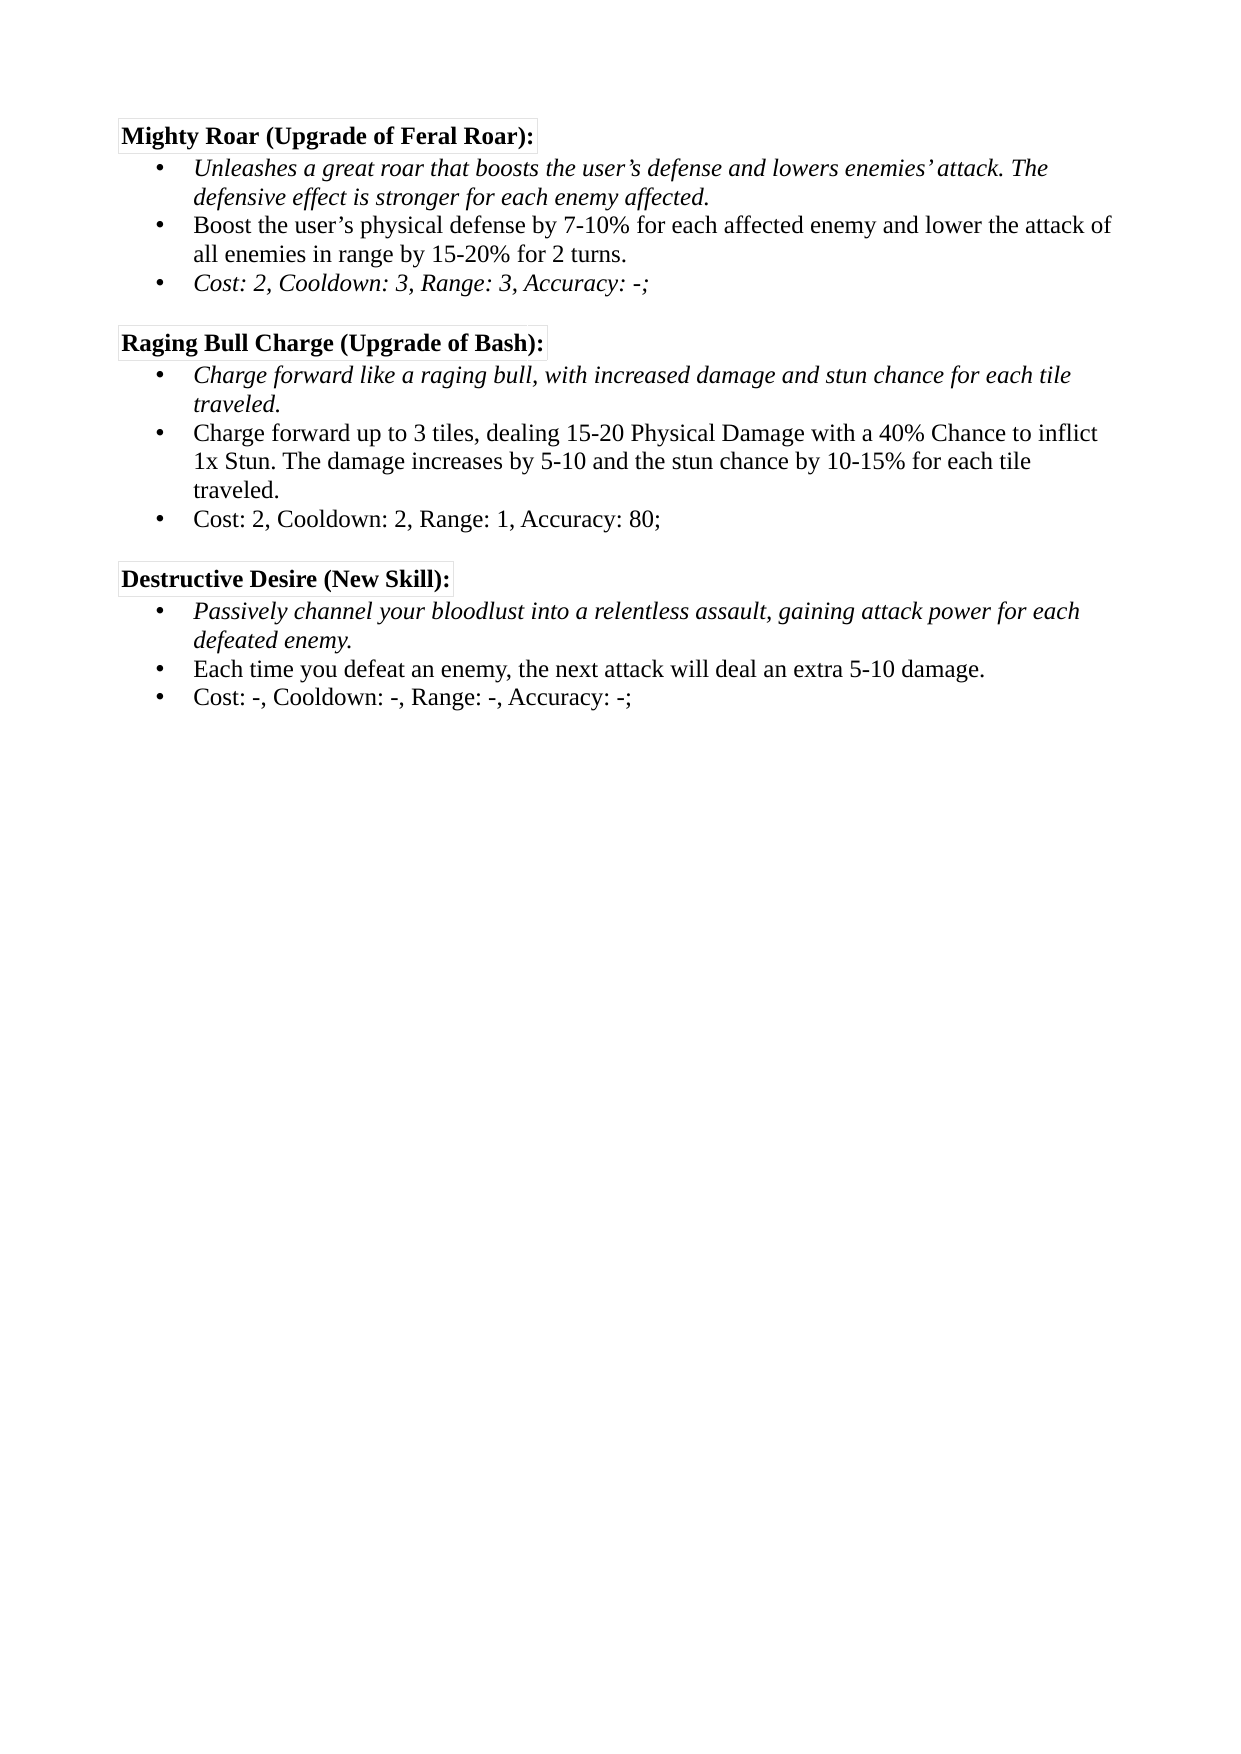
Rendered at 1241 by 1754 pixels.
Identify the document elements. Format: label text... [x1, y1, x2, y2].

text Destructive Desire (New Skill): [119, 562, 453, 596]
list Boost the user’s physical defense by 7-10% for each affected enemy and lower the attack of all enemies in range by 15-20% for 2 turns. [156, 210, 1122, 268]
list Charge forward up to 3 tiles, dealing 15-20 Physical Damage with a 40% Chance to inflict 1x Stun. The damage increases by 5-10 and the stun chance by 10-15% for each tile traveled. [156, 418, 1122, 504]
list Cost: -, Cooldown: -, Range: -, Accuracy: -; [156, 682, 1122, 711]
text [538, 118, 1122, 153]
list Passively channel your bloodlust into a relentless assault, gaining attack power for each defeated enemy. [156, 596, 1122, 654]
list Cost: 2, Cooldown: 3, Range: 3, Accuracy: -; [156, 268, 1122, 297]
text [548, 325, 1122, 360]
list Unleashes a great roar that boosts the user’s defense and lowers enemies’ attack. The defensive effect is stronger for each enemy affected. [156, 153, 1122, 210]
text [454, 561, 1122, 596]
list Cost: 2, Cooldown: 2, Range: 1, Accuracy: 80; [156, 504, 1122, 533]
list Charge forward like a raging bull, with increased damage and stun chance for each tile traveled. [156, 360, 1122, 418]
text Raging Bull Charge (Upgrade of Bash): [119, 326, 547, 360]
text Mighty Roar (Upgrade of Feral Roar): [119, 119, 537, 153]
list Each time you defeat an enemy, the next attack will deal an extra 5-10 damage. [156, 654, 1122, 682]
